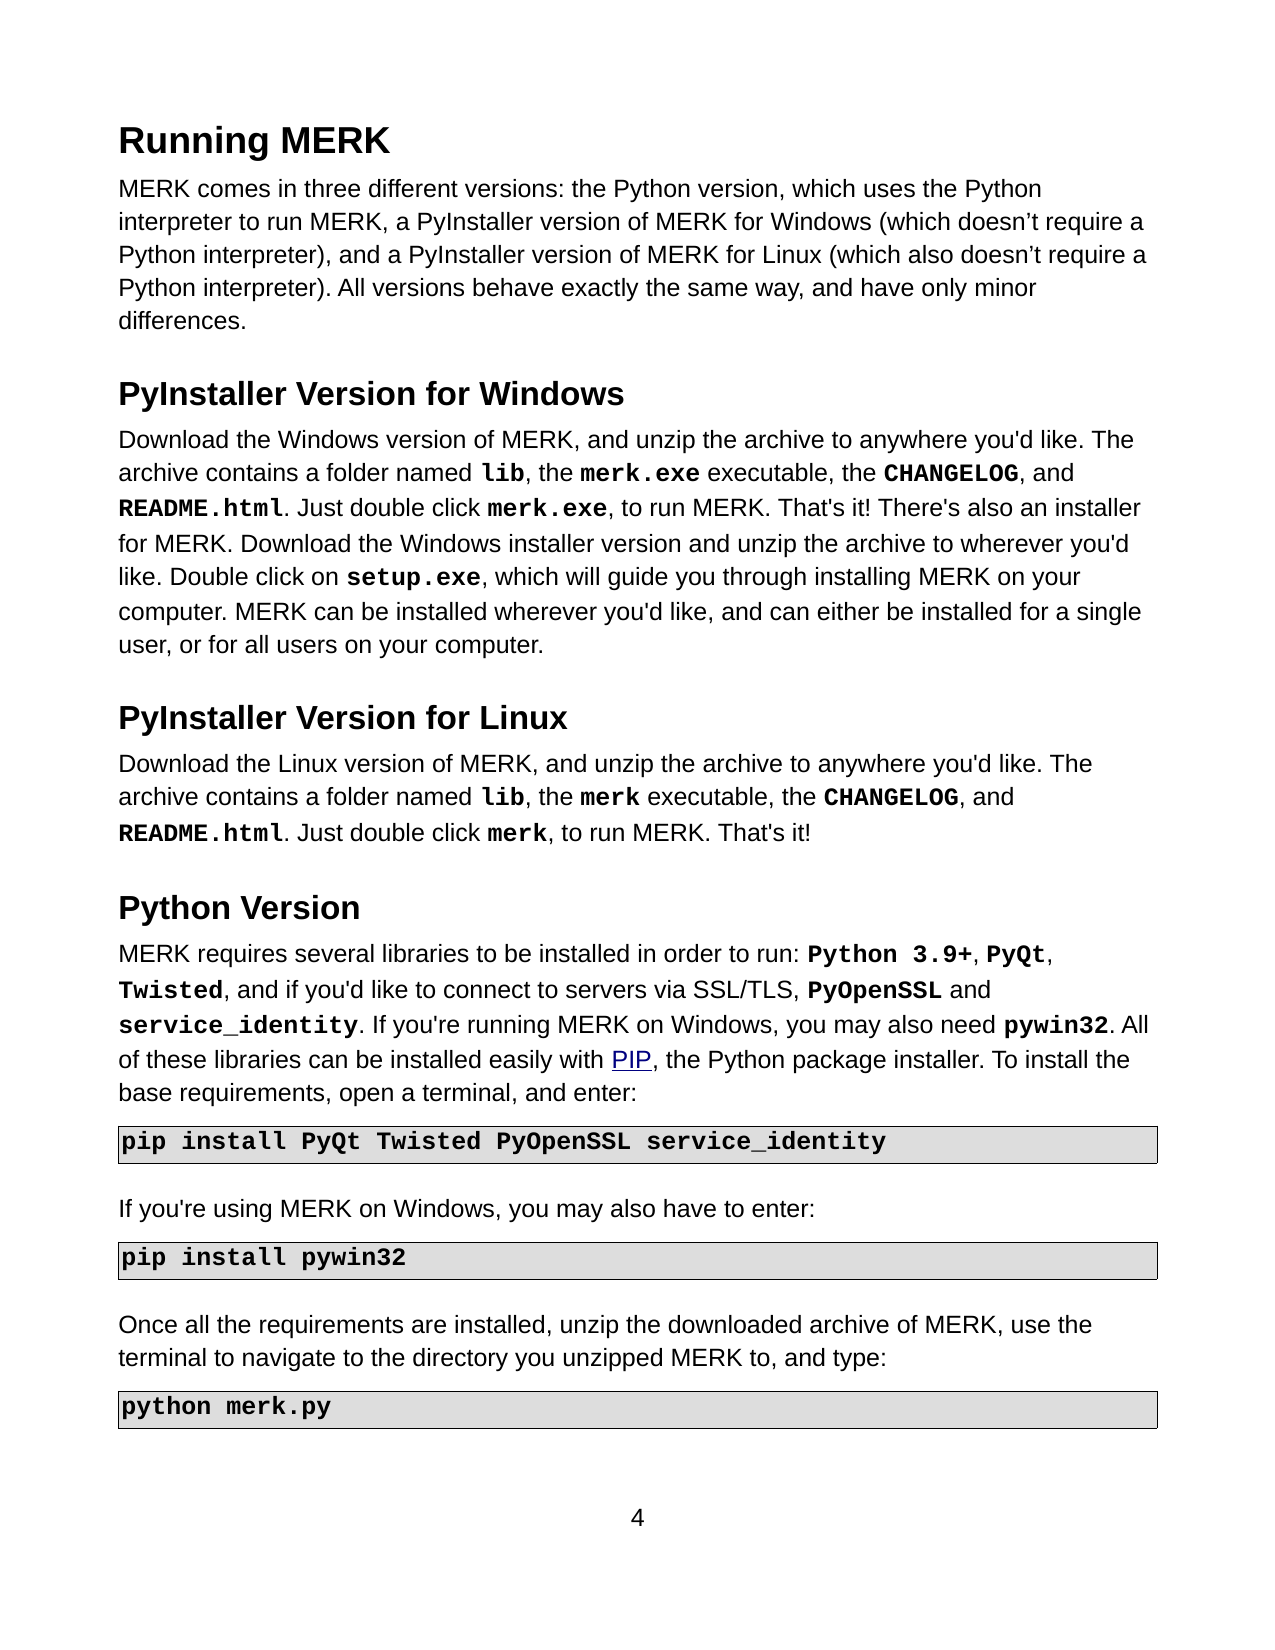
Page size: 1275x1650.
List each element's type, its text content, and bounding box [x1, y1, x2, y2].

subtitle Python Version [118, 888, 1157, 927]
text Download the Linux version of MERK, and unzip the archive to anywhere you'd like. The archive contains a folder named lib, the merk executable, the CHANGELOG, and README.html. Just double click merk, to run MERK. That's it! [118, 749, 1157, 848]
text Download the Windows version of MERK, and unzip the archive to anywhere you'd like. The archive contains a folder named lib, the merk.exe executable, the CHANGELOG, and README.html. Just double click merk.exe, to run MERK. That's it! There's also an installer for MERK. Download the Windows installer version and unzip the archive to wherever you'd like. Double click on setup.exe, which will guide you through installing MERK on your computer. MERK can be installed wherever you'd like, and can either be installed for a single user, or for all users on your computer. [118, 425, 1157, 659]
subtitle PyInstaller Version for Windows [118, 374, 1157, 413]
text If you're using MERK on Windows, you may also have to enter: [118, 1194, 1157, 1223]
table_header pip install PyQt Twisted PyOpenSSL service_identity [119, 1127, 1157, 1163]
subtitle Running MERK [118, 118, 1157, 161]
subtitle PyInstaller Version for Linux [118, 698, 1157, 737]
table_header python merk.py [119, 1392, 1157, 1428]
table_header pip install pywin32 [119, 1243, 1157, 1279]
text MERK comes in three different versions: the Python version, which uses the Python interpreter to run MERK, a PyInstaller version of MERK for Windows (which doesn’t require a Python interpreter), and a PyInstaller version of MERK for Linux (which also doesn’t require a Python interpreter). All versions behave exactly the same way, and have only minor differences. [118, 174, 1157, 334]
text Once all the requirements are installed, unzip the downloaded archive of MERK, use the terminal to navigate to the directory you unzipped MERK to, and type: [118, 1310, 1157, 1372]
text MERK requires several libraries to be installed in order to run: Python 3.9+, PyQt, Twisted, and if you'd like to connect to servers via SSL/TLS, PyOpenSSL and service_identity. If you're running MERK on Windows, you may also need pywin32. All of these libraries can be installed easily with PIP, the Python package installer. To install the base requirements, open a terminal, and enter: [118, 939, 1157, 1107]
